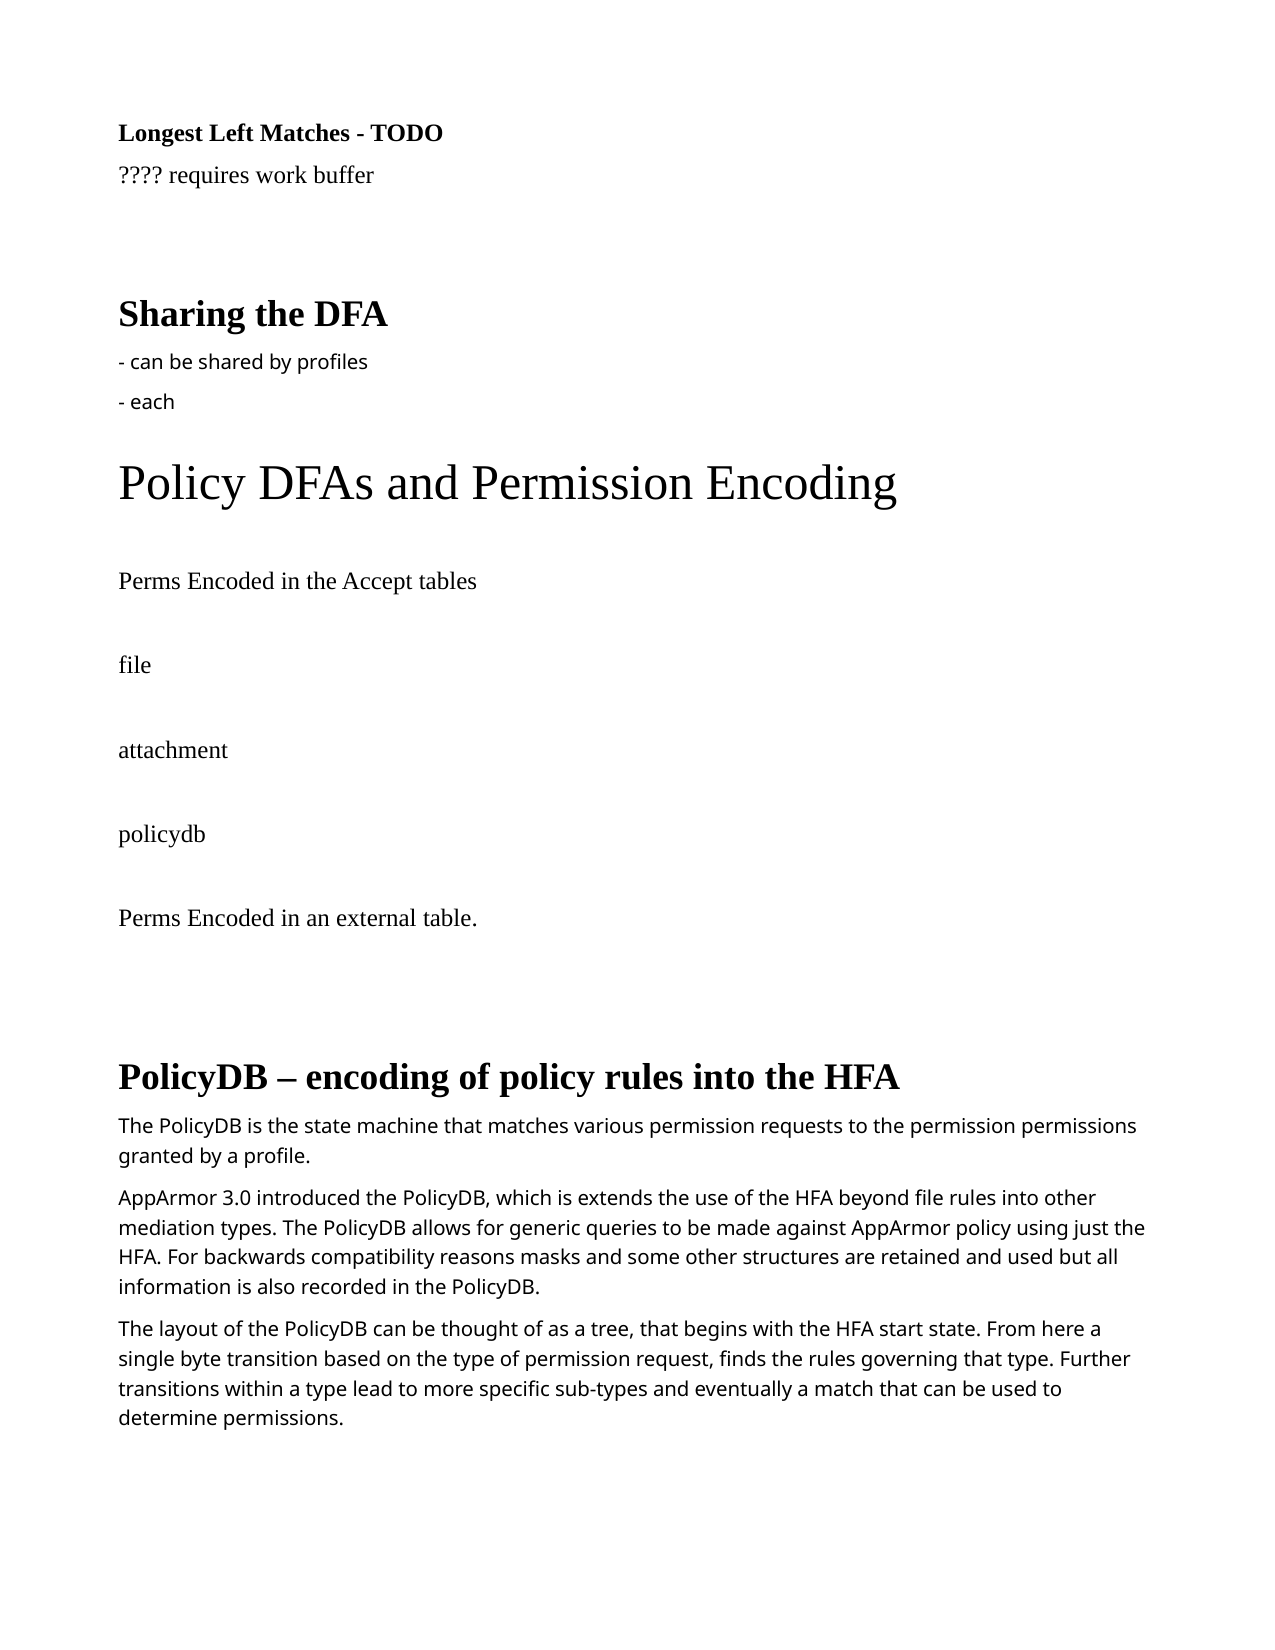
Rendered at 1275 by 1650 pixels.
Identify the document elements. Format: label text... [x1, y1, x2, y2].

text Perms Encoded in the Accept tables [118, 565, 1157, 595]
text AppArmor 3.0 introduced the PolicyDB, which is extends the use of the HFA beyond file rules into other mediation types. The PolicyDB allows for generic queries to be made against AppArmor policy using just the HFA. For backwards compatibility reasons masks and some other structures are retained and used but all information is also recorded in the PolicyDB. [118, 1182, 1157, 1300]
text The PolicyDB is the state machine that matches various permission requests to the permission permissions granted by a profile. [118, 1110, 1157, 1169]
subtitle Longest Left Matches - TODO [118, 118, 1157, 147]
text - can be shared by profiles [118, 347, 1157, 375]
subtitle PolicyDB – encoding of policy rules into the HFA [118, 1054, 1157, 1097]
text policydb [118, 818, 1157, 848]
text attachment [118, 734, 1157, 763]
text ???? requires work buffer [118, 159, 1157, 189]
text Perms Encoded in an external table. [118, 902, 1157, 932]
subtitle Policy DFAs and Permission Encoding [118, 453, 1157, 510]
subtitle Sharing the DFA [118, 292, 1157, 335]
text - each [118, 388, 1157, 415]
text file [118, 649, 1157, 679]
text The layout of the PolicyDB can be thought of as a tree, that begins with the HFA start state. From here a single byte transition based on the type of permission request, finds the rules governing that type. Further transitions within a type lead to more specific sub-types and eventually a match that can be used to determine permissions. [118, 1313, 1157, 1432]
